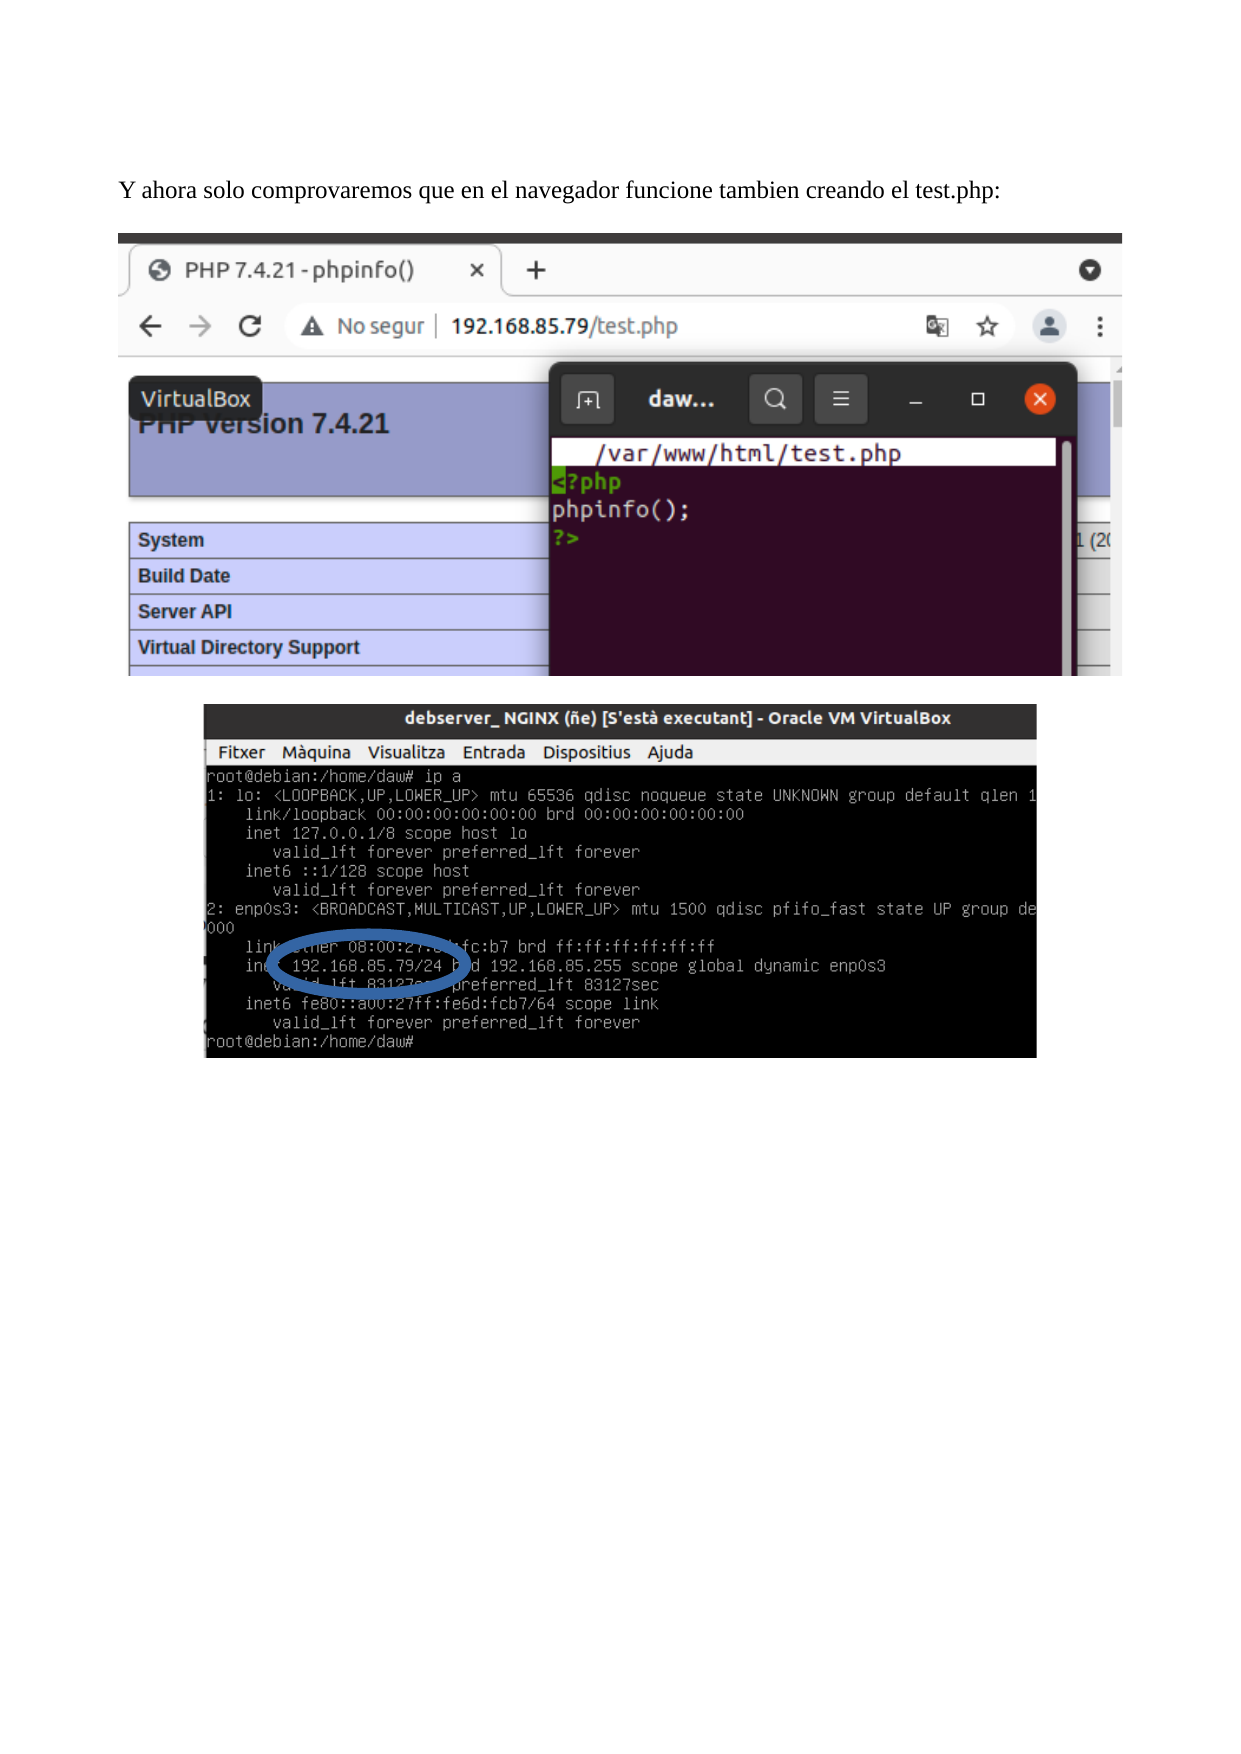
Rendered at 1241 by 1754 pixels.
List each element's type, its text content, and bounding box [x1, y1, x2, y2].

picture [203, 704, 1037, 1058]
text Y ahora solo comprovaremos que en el navegador funcione tambien creando el test.php: [118, 176, 1122, 204]
picture [118, 233, 1123, 676]
